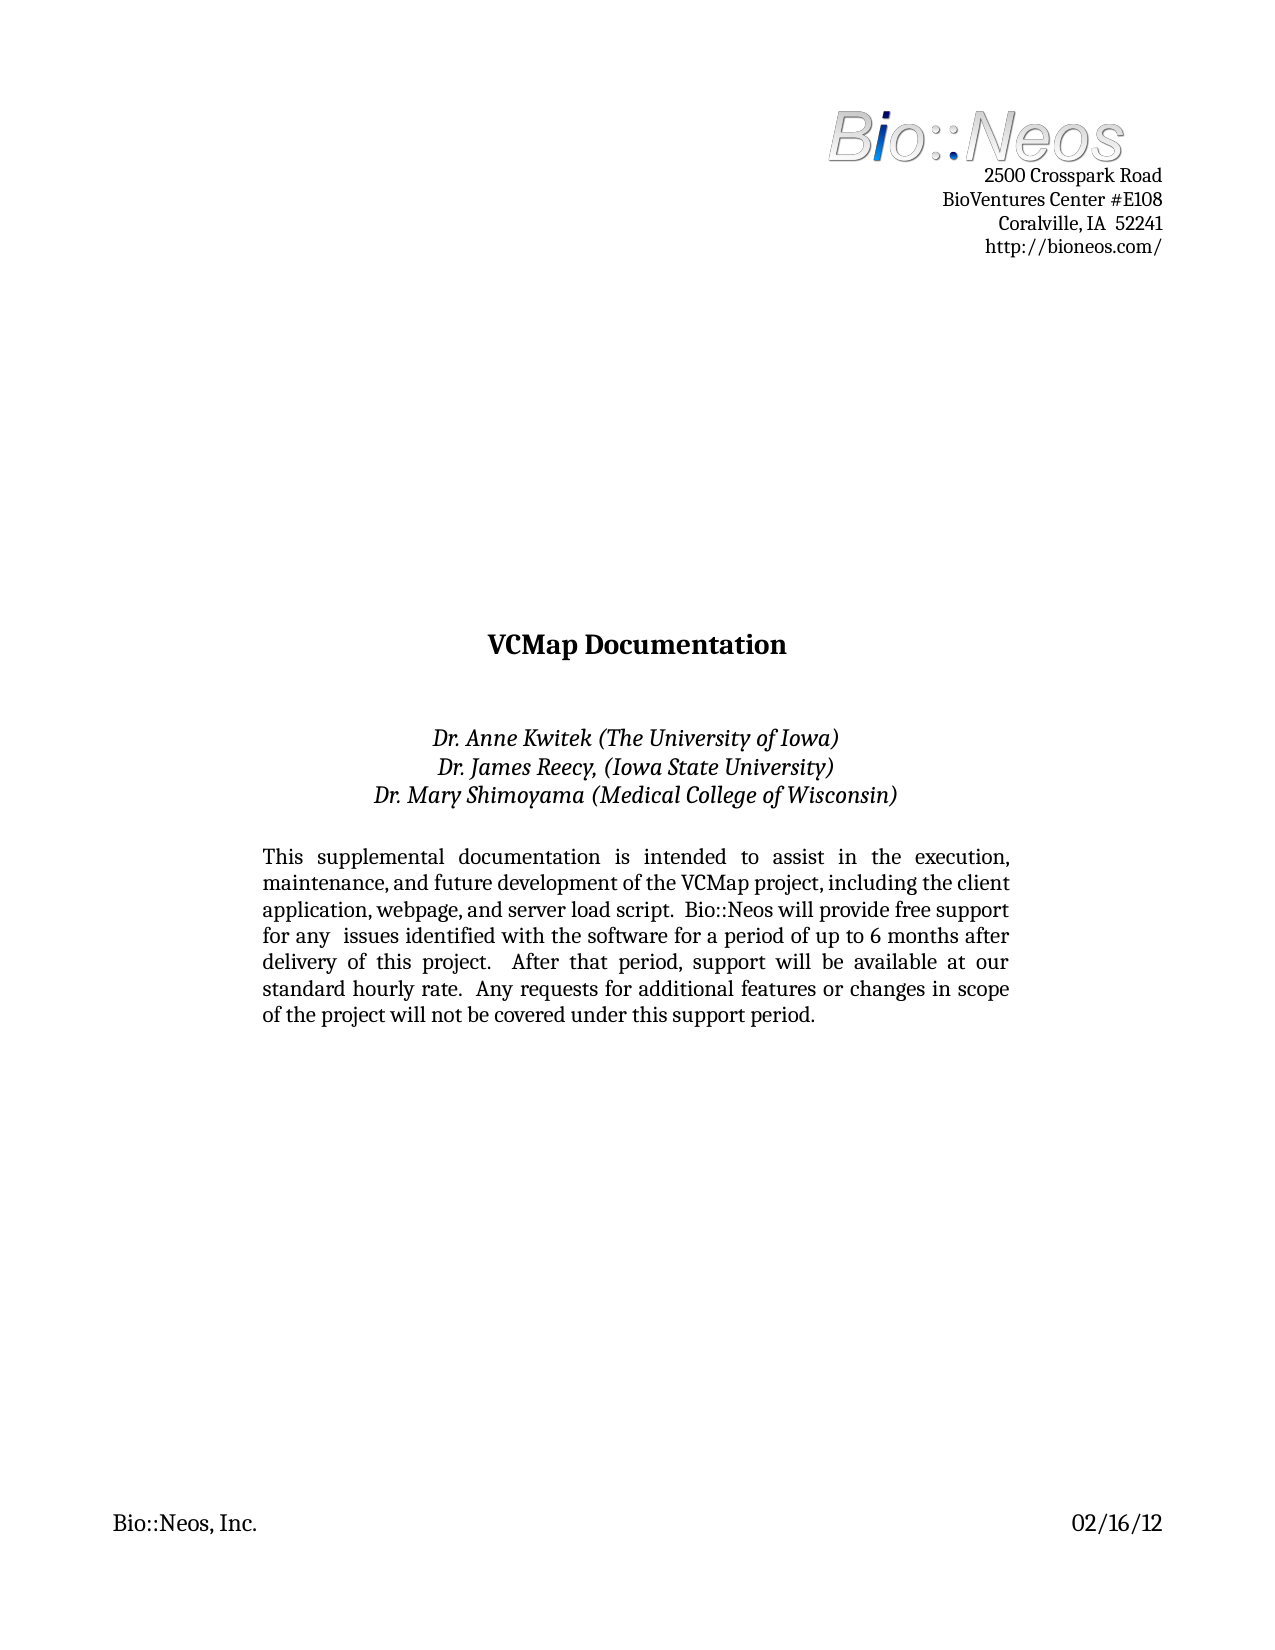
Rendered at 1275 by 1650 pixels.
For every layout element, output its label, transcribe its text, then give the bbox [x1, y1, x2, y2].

picture [826, 110, 1127, 164]
text Dr. James Reecy, (Iowa State University) [112, 753, 1162, 781]
text Dr. Anne Kwitek (The University of Iowa) [112, 724, 1162, 753]
text Dr. Mary Shimoyama (Medical College of Wisconsin) [112, 781, 1162, 810]
text BioVentures Center #E108 [112, 187, 1162, 211]
text VCMap Documentation [112, 628, 1162, 662]
text http://bioneos.com/ [112, 235, 1162, 259]
text This supplemental documentation is intended to assist in the execution, maintenance, and future development of the VCMap project, including the client application, webpage, and server load script. Bio::Neos will provide free support for any issues identified with the software for a period of up to 6 months after delivery of this project. After that period, support will be available at our standard hourly rate. Any requests for additional features or changes in scope of the project will not be covered under this support period. [262, 844, 1011, 1028]
text Coralville, IA 52241 [112, 211, 1162, 235]
text 2500 Crosspark Road [112, 112, 1162, 187]
